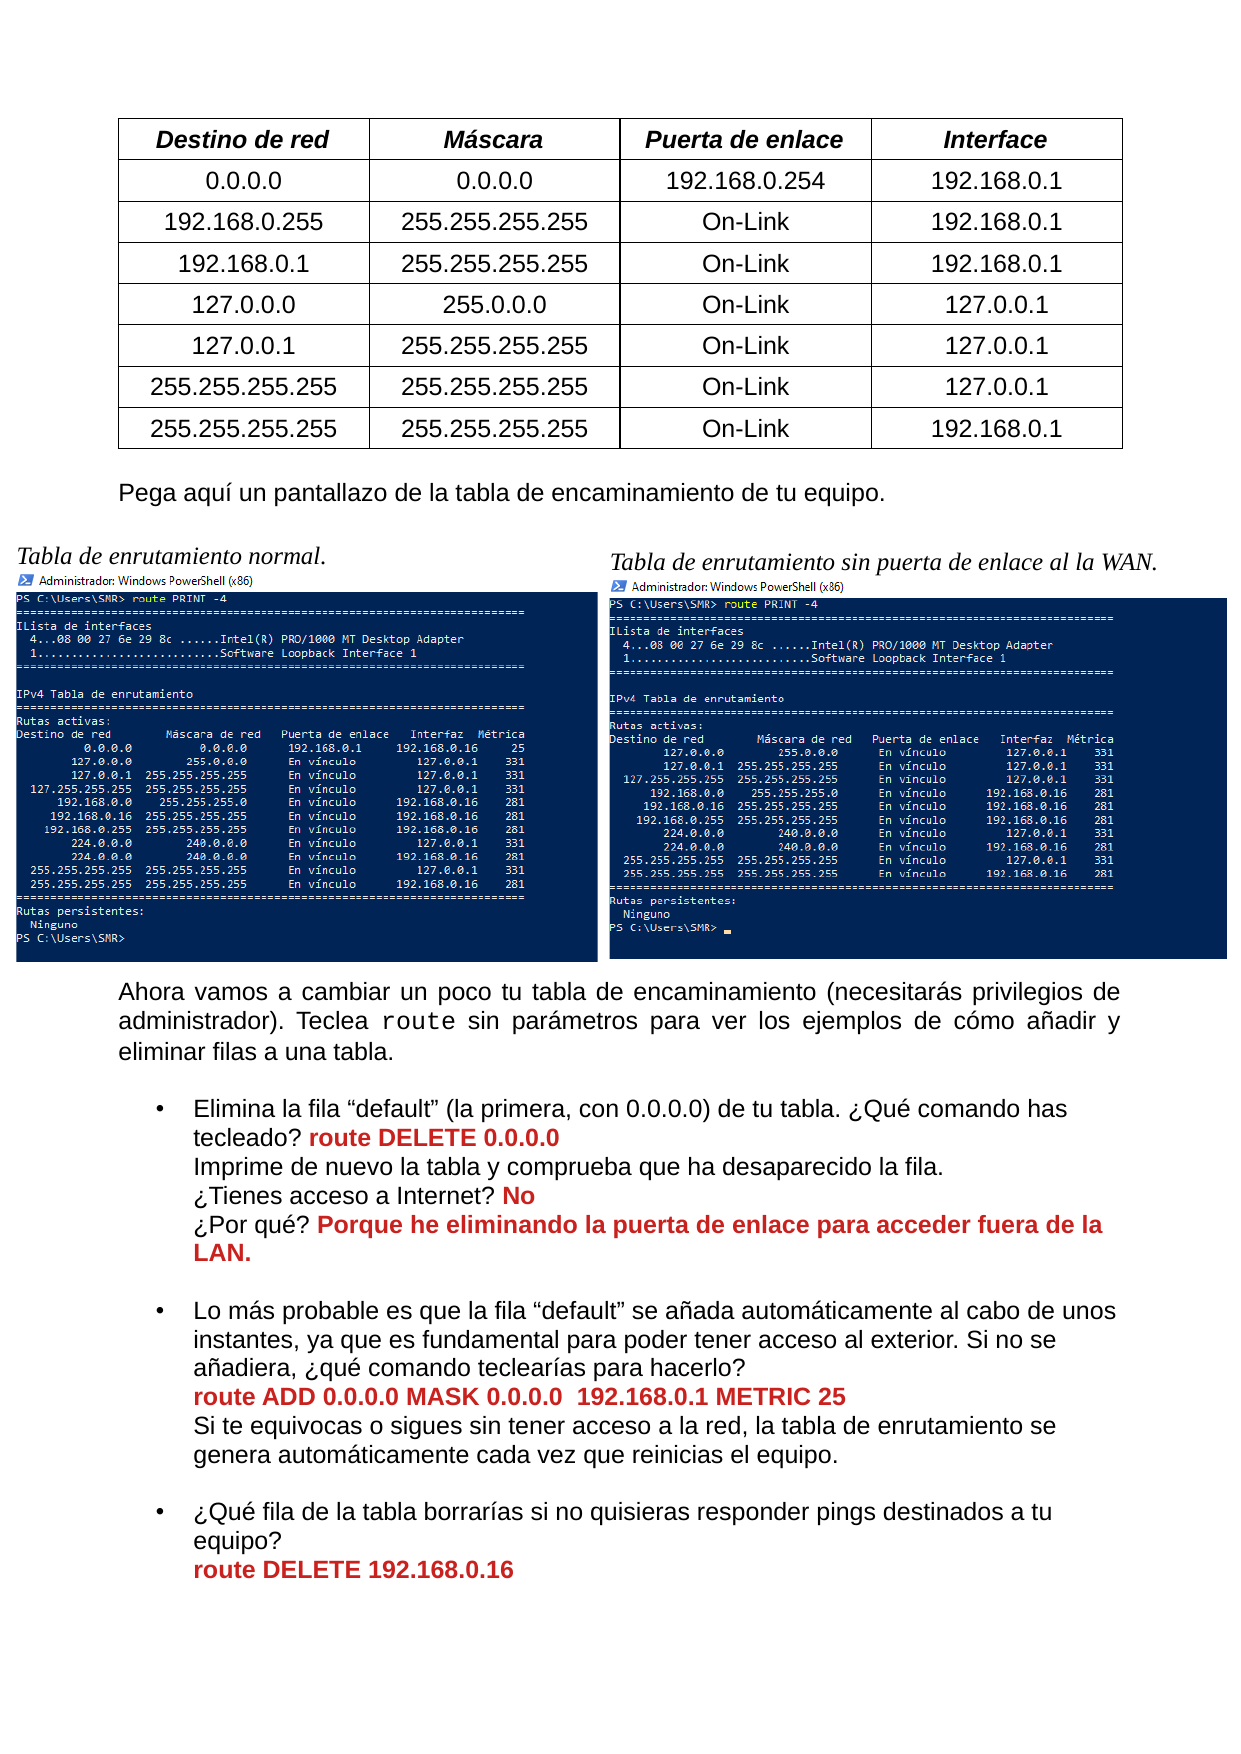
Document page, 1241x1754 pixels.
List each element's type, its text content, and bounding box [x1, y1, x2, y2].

table_cell 192.168.0.1 [872, 202, 1122, 242]
table_cell 192.168.0.1 [872, 408, 1122, 448]
list Lo más probable es que la fila “default” se añada automáticamente al cabo de unos instantes, ya que es fundamental para poder tener acceso al exterior. Si no se añadiera, ¿qué comando teclearías para hacerlo? route ADD 0.0.0.0 MASK 0.0.0.0 192.168.0.1 METRIC 25 Si te equivocas o sigues sin tener acceso a la red, la tabla de enrutamiento se genera automáticamente cada vez que reinicias el equipo. [156, 1296, 1122, 1468]
table_cell 192.168.0.1 [119, 243, 369, 283]
table_cell On-Link [621, 243, 871, 283]
table_header Interface [872, 119, 1122, 159]
table_cell 0.0.0.0 [119, 160, 369, 201]
text Tabla de enrutamiento normal. [16, 541, 597, 570]
text Ahora vamos a cambiar un poco tu tabla de encaminamiento (necesitarás privilegios de administrador). Teclea route sin parámetros para ver los ejemplos de cómo añadir y eliminar filas a una tabla. [118, 977, 1122, 1066]
table_header Máscara [370, 119, 619, 159]
table_cell 255.255.255.255 [370, 202, 619, 242]
table_cell 192.168.0.1 [872, 160, 1122, 201]
table_cell 255.255.255.255 [370, 243, 619, 283]
list ¿Qué fila de la tabla borrarías si no quisieras responder pings destinados a tu equipo? [156, 1497, 1122, 1555]
table_cell 192.168.0.254 [621, 160, 871, 201]
table_cell 127.0.0.1 [872, 284, 1122, 324]
list route DELETE 192.168.0.16 [156, 1555, 1122, 1583]
table_cell 255.255.255.255 [119, 408, 369, 448]
table_cell 192.168.0.1 [872, 243, 1122, 283]
table_cell 255.255.255.255 [370, 408, 619, 448]
table_cell 127.0.0.1 [119, 325, 369, 366]
table_cell 0.0.0.0 [370, 160, 619, 201]
table_cell 255.255.255.255 [370, 325, 619, 366]
table_header Destino de red [119, 119, 369, 159]
table_cell On-Link [621, 325, 871, 366]
table_cell On-Link [621, 367, 871, 407]
text Pega aquí un pantallazo de la tabla de encaminamiento de tu equipo. [118, 478, 1122, 507]
table_cell 255.0.0.0 [370, 284, 619, 324]
table_cell 127.0.0.1 [872, 325, 1122, 366]
table_cell 255.255.255.255 [119, 367, 369, 407]
table_cell On-Link [621, 408, 871, 448]
table_header Puerta de enlace [621, 119, 871, 159]
text Tabla de enrutamiento sin puerta de enlace al la WAN. [609, 547, 1227, 576]
list Elimina la fila “default” (la primera, con 0.0.0.0) de tu tabla. ¿Qué comando has tecleado? route DELETE 0.0.0.0 Imprime de nuevo la tabla y comprueba que ha desaparecido la fila. ¿Tienes acceso a Internet? No ¿Por qué? Porque he eliminando la puerta de enlace para acceder fuera de la LAN. [156, 1094, 1122, 1267]
table_cell On-Link [621, 202, 871, 242]
table_cell 255.255.255.255 [370, 367, 619, 407]
table_cell 192.168.0.255 [119, 202, 369, 242]
table_cell 127.0.0.1 [872, 367, 1122, 407]
table_cell 127.0.0.0 [119, 284, 369, 324]
table_cell On-Link [621, 284, 871, 324]
